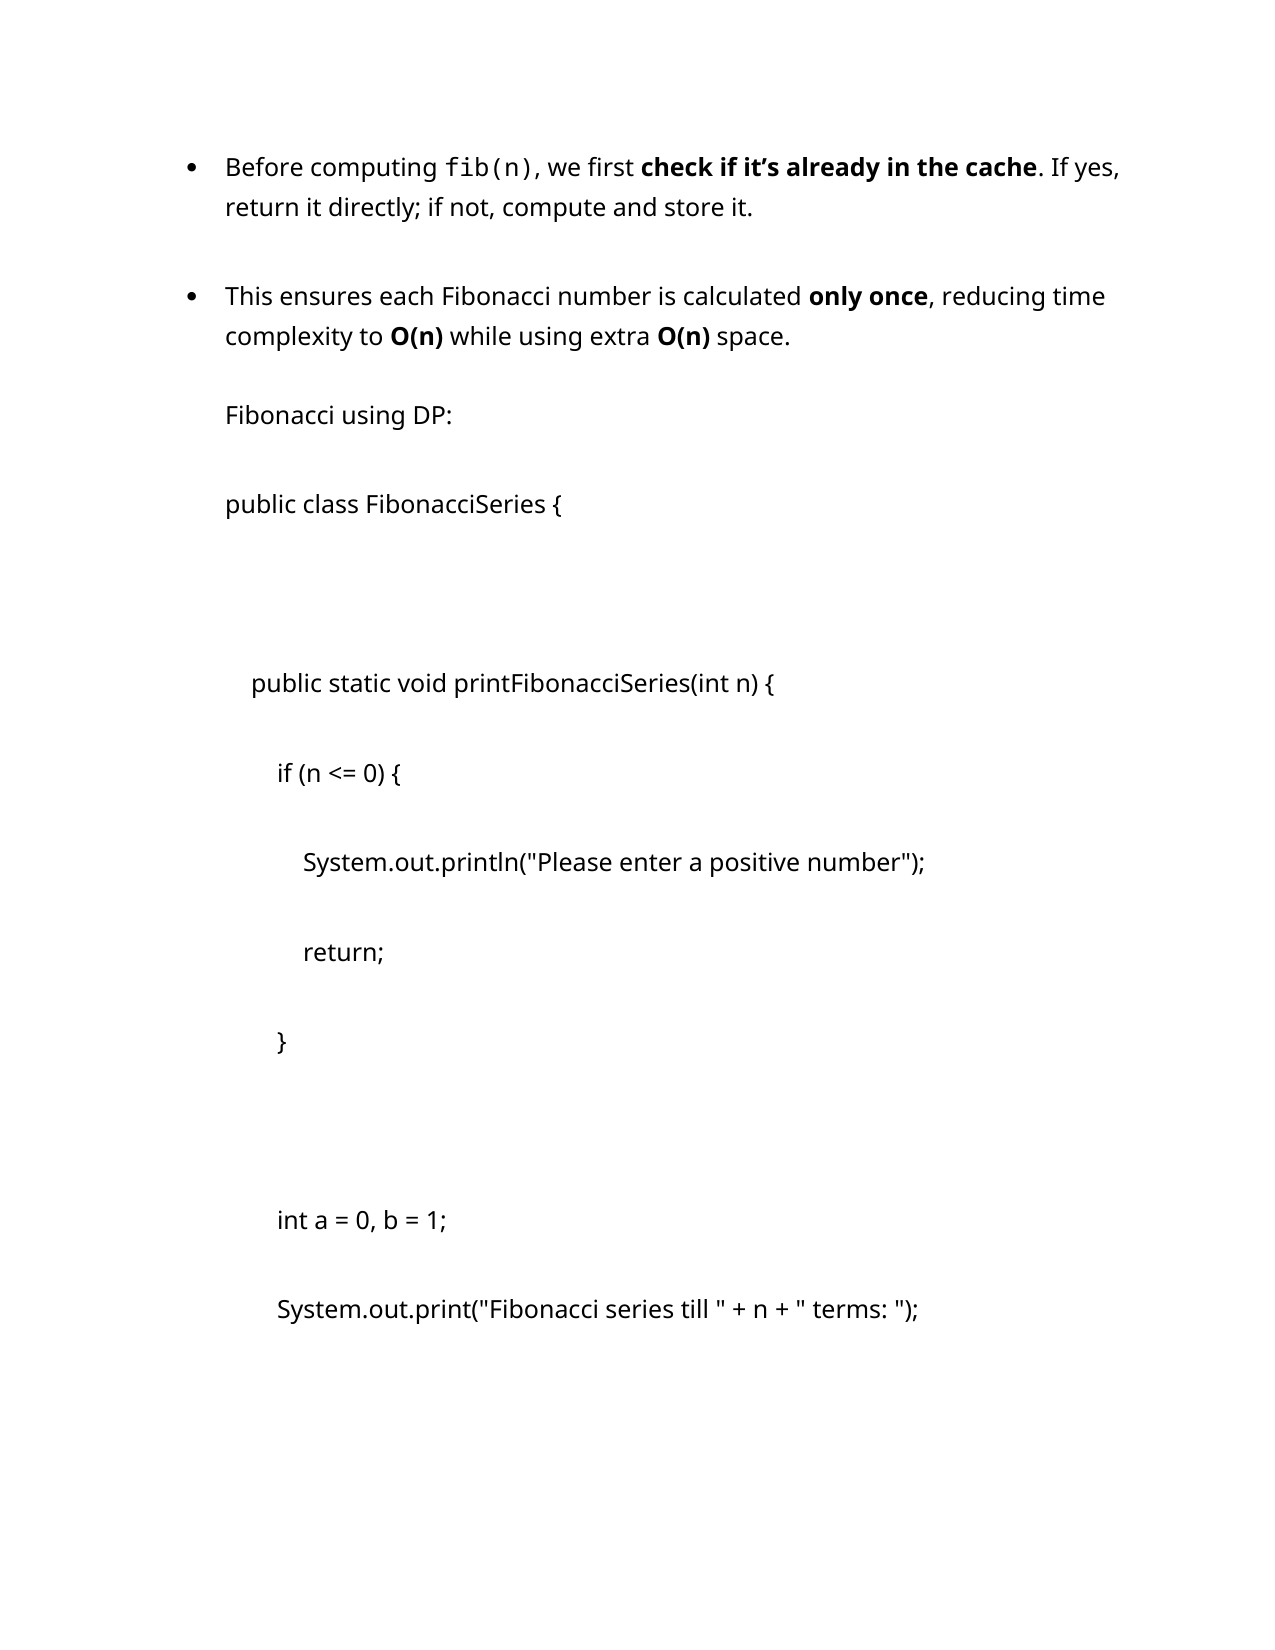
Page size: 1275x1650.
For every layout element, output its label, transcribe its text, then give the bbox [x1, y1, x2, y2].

list public static void printFibonacciSeries(int n) { [225, 666, 1125, 700]
list public class FibonacciSeries { [225, 487, 1125, 521]
list System.out.print("Fibonacci series till " + n + " terms: "); [225, 1292, 1125, 1326]
list if (n <= 0) { [225, 755, 1125, 789]
list System.out.println("Please enter a positive number"); [225, 845, 1125, 879]
list } [225, 1024, 1125, 1058]
list This ensures each Fibonacci number is calculated only once, reducing time complexity to O(n) while using extra O(n) space. Fibonacci using DP: [187, 279, 1125, 431]
list Before computing fib(n), we first check if it’s already in the cache. If yes, return it directly; if not, compute and store it. [187, 150, 1125, 223]
list return; [225, 934, 1125, 968]
list int a = 0, b = 1; [225, 1203, 1125, 1237]
